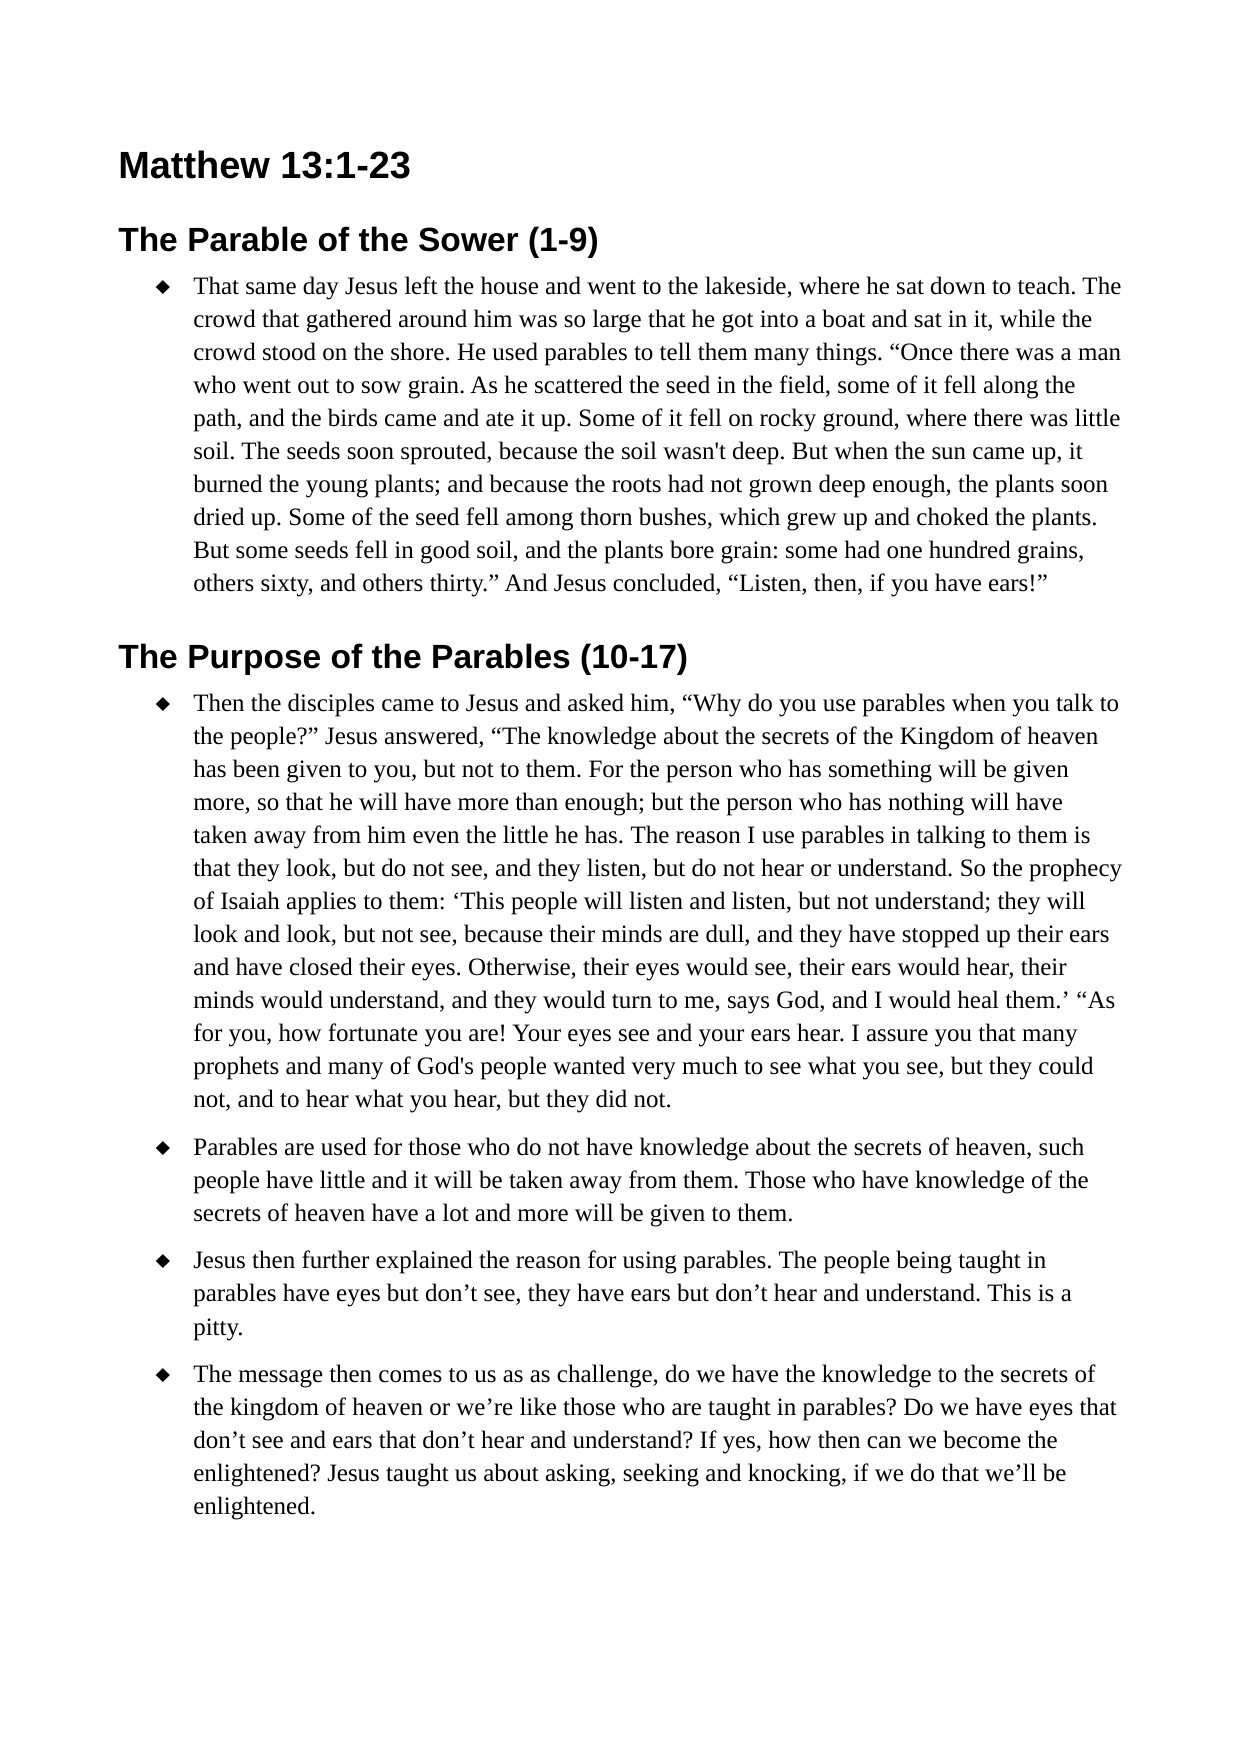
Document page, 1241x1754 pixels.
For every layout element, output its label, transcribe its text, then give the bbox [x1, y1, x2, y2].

subtitle The Purpose of the Parables (10-17) [118, 637, 1122, 676]
list Jesus then further explained the reason for using parables. The people being taught in parables have eyes but don’t see, they have ears but don’t hear and understand. This is a pitty. [156, 1246, 1122, 1340]
list That same day Jesus left the house and went to the lakeside, where he sat down to teach. The crowd that gathered around him was so large that he got into a boat and sat in it, while the crowd stood on the shore. He used parables to tell them many things. “Once there was a man who went out to sow grain. As he scattered the seed in the field, some of it fell along the path, and the birds came and ate it up. Some of it fell on rocky ground, where there was little soil. The seeds soon sprouted, because the soil wasn't deep. But when the sun came up, it burned the young plants; and because the roots had not grown deep enough, the plants soon dried up. Some of the seed fell among thorn bushes, which grew up and choked the plants. But some seeds fell in good soil, and the plants bore grain: some had one hundred grains, others sixty, and others thirty.” And Jesus concluded, “Listen, then, if you have ears!” [156, 271, 1122, 597]
subtitle The Parable of the Sower (1-9) [118, 220, 1122, 259]
list Parables are used for those who do not have knowledge about the secrets of heaven, such people have little and it will be taken away from them. Those who have knowledge of the secrets of heaven have a lot and more will be given to them. [156, 1132, 1122, 1227]
list The message then comes to us as as challenge, do we have the knowledge to the secrets of the kingdom of heaven or we’re like those who are taught in parables? Do we have eyes that don’t see and ears that don’t hear and understand? If yes, how then can we become the enlightened? Jesus taught us about asking, seeking and knocking, if we do that we’ll be enlightened. [156, 1359, 1122, 1520]
subtitle Matthew 13:1-23 [118, 143, 1122, 187]
list Then the disciples came to Jesus and asked him, “Why do you use parables when you talk to the people?” Jesus answered, “The knowledge about the secrets of the Kingdom of heaven has been given to you, but not to them. For the person who has something will be given more, so that he will have more than enough; but the person who has nothing will have taken away from him even the little he has. The reason I use parables in talking to them is that they look, but do not see, and they listen, but do not hear or understand. So the prophecy of Isaiah applies to them: ‘This people will listen and listen, but not understand; they will look and look, but not see, because their minds are dull, and they have stopped up their ears and have closed their eyes. Otherwise, their eyes would see, their ears would hear, their minds would understand, and they would turn to me, says God, and I would heal them.’ “As for you, how fortunate you are! Your eyes see and your ears hear. I assure you that many prophets and many of God's people wanted very much to see what you see, but they could not, and to hear what you hear, but they did not. [156, 688, 1122, 1113]
